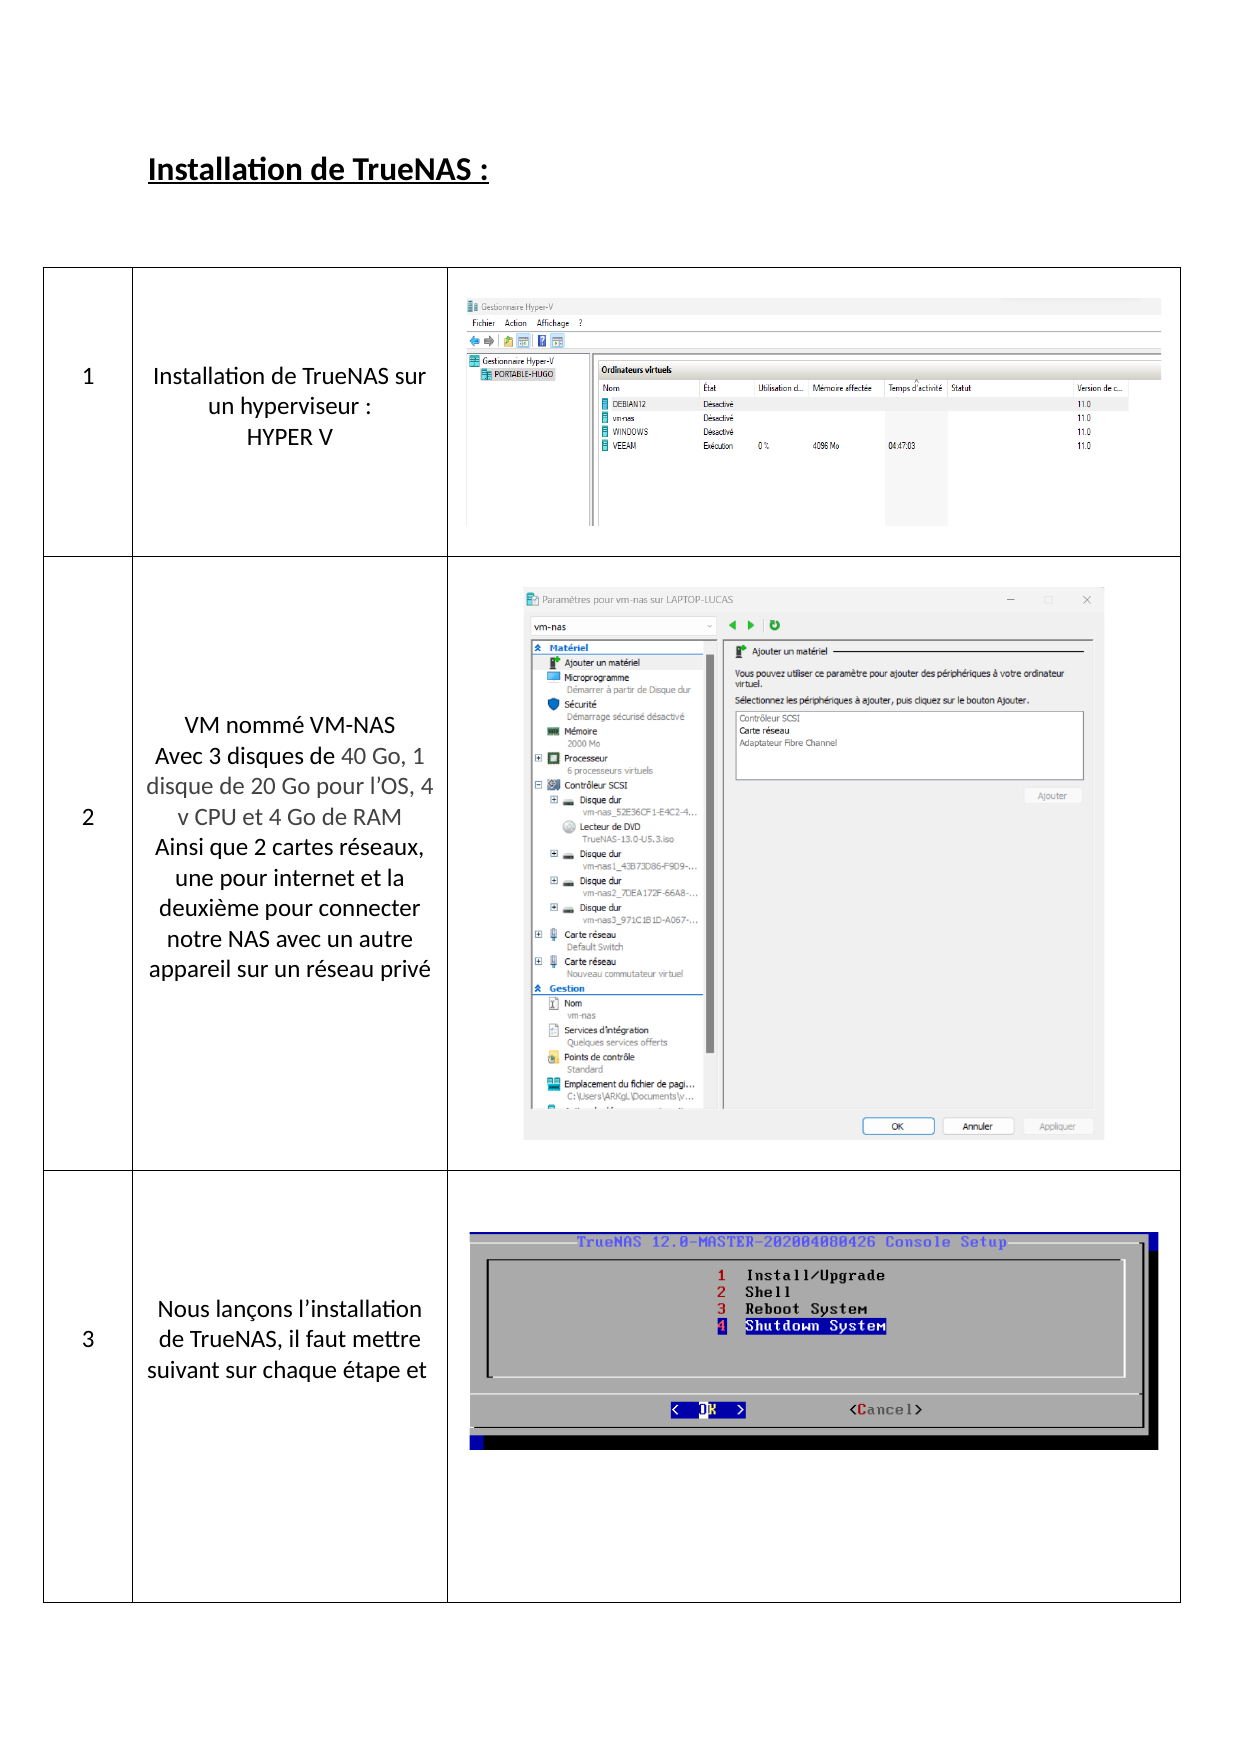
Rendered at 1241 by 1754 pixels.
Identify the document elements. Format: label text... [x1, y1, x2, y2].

table_header 1 [44, 268, 132, 556]
table_cell 2 [44, 557, 132, 1170]
table_cell Nous lançons l’installation de TrueNAS, il faut mettre suivant sur chaque étape et [133, 1171, 447, 1602]
text Installation de TrueNAS : [148, 148, 1093, 188]
table_cell 3 [44, 1171, 132, 1602]
table_cell [448, 557, 1180, 1170]
table_cell [448, 1171, 1180, 1602]
table_header [448, 268, 1180, 556]
table_cell VM nommé VM-NAS Avec 3 disques de 40 Go, 1 disque de 20 Go pour l’OS, 4 v CPU et 4 Go de RAM Ainsi que 2 cartes réseaux, une pour internet et la deuxième pour connecter notre NAS avec un autre appareil sur un réseau privé [133, 557, 447, 1170]
table_header Installation de TrueNAS sur un hyperviseur : HYPER V [133, 268, 447, 556]
